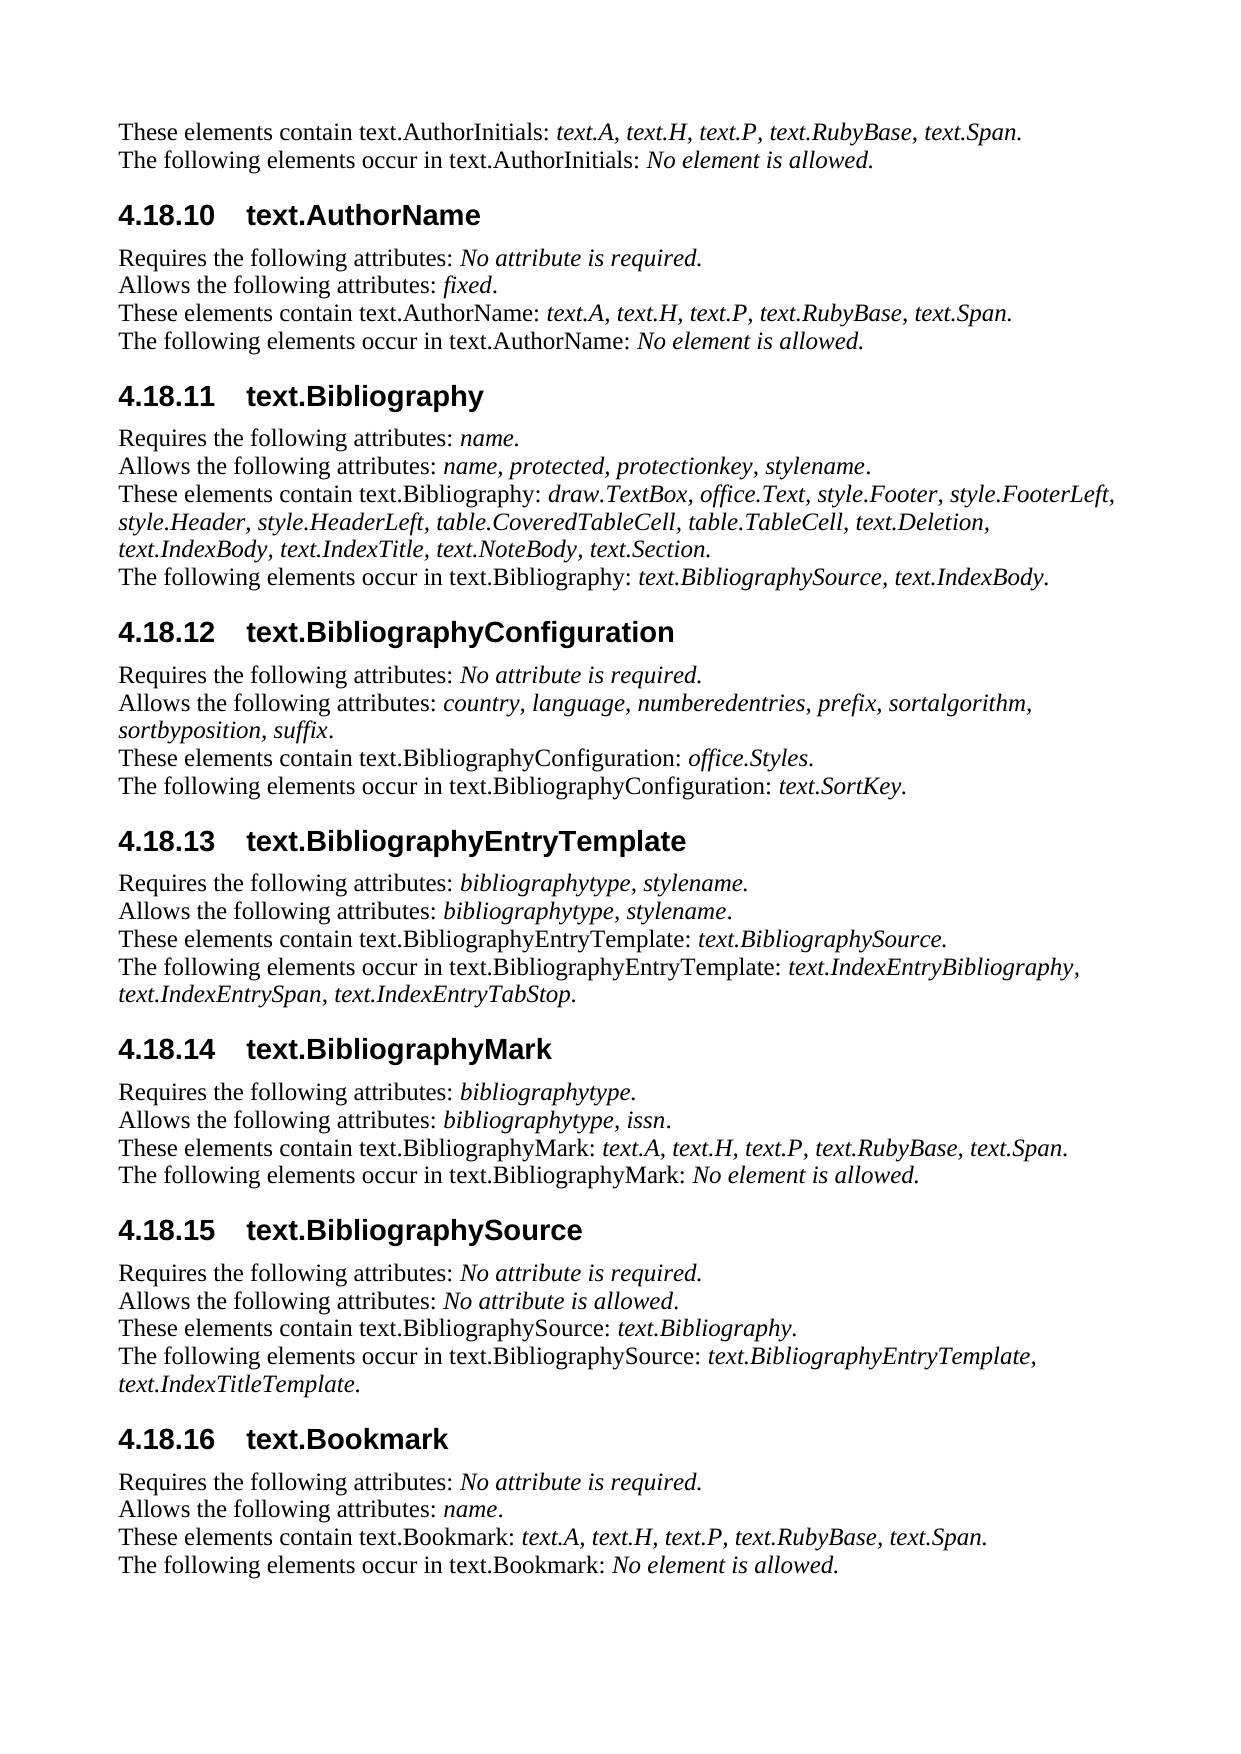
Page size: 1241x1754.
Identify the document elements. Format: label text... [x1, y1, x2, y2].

subtitle text.BibliographyConfiguration [118, 616, 1122, 648]
text The following elements occur in text.Bibliography: text.BibliographySource, text.IndexBody. [118, 563, 1122, 591]
text Allows the following attributes: name, protected, protectionkey, stylename. [118, 452, 1122, 480]
text These elements contain text.Bibliography: draw.TextBox, office.Text, style.Footer, style.FooterLeft, style.Header, style.HeaderLeft, table.CoveredTableCell, table.TableCell, text.Deletion, text.IndexBody, text.IndexTitle, text.NoteBody, text.Section. [118, 480, 1122, 563]
text Allows the following attributes: fixed. [118, 271, 1122, 299]
text Allows the following attributes: bibliographytype, stylename. [118, 897, 1122, 925]
text The following elements occur in text.BibliographyEntryTemplate: text.IndexEntryBibliography, text.IndexEntrySpan, text.IndexEntryTabStop. [118, 953, 1122, 1008]
subtitle text.BibliographySource [118, 1214, 1122, 1247]
text Requires the following attributes: No attribute is required. [118, 244, 1122, 271]
subtitle text.BibliographyMark [118, 1033, 1122, 1066]
text Requires the following attributes: No attribute is required. [118, 1468, 1122, 1496]
text The following elements occur in text.AuthorInitials: No element is allowed. [118, 146, 1122, 173]
text These elements contain text.BibliographyEntryTemplate: text.BibliographySource. [118, 925, 1122, 953]
text Requires the following attributes: No attribute is required. [118, 661, 1122, 689]
text The following elements occur in text.AuthorName: No element is allowed. [118, 327, 1122, 354]
text Allows the following attributes: No attribute is allowed. [118, 1287, 1122, 1314]
subtitle text.Bookmark [118, 1423, 1122, 1455]
text These elements contain text.AuthorInitials: text.A, text.H, text.P, text.RubyBase, text.Span. [118, 118, 1122, 146]
subtitle text.Bibliography [118, 379, 1122, 412]
text Requires the following attributes: name. [118, 424, 1122, 452]
text Allows the following attributes: country, language, numberedentries, prefix, sortalgorithm, sortbyposition, suffix. [118, 689, 1122, 744]
text The following elements occur in text.BibliographySource: text.BibliographyEntryTemplate, text.IndexTitleTemplate. [118, 1342, 1122, 1398]
text Requires the following attributes: bibliographytype, stylename. [118, 869, 1122, 897]
text Requires the following attributes: bibliographytype. [118, 1078, 1122, 1106]
subtitle text.AuthorName [118, 198, 1122, 231]
text Allows the following attributes: name. [118, 1496, 1122, 1523]
text The following elements occur in text.Bookmark: No element is allowed. [118, 1551, 1122, 1579]
text Allows the following attributes: bibliographytype, issn. [118, 1106, 1122, 1134]
text These elements contain text.BibliographyConfiguration: office.Styles. [118, 744, 1122, 772]
subtitle text.BibliographyEntryTemplate [118, 824, 1122, 857]
text The following elements occur in text.BibliographyMark: No element is allowed. [118, 1161, 1122, 1189]
text These elements contain text.AuthorName: text.A, text.H, text.P, text.RubyBase, text.Span. [118, 299, 1122, 327]
text These elements contain text.BibliographySource: text.Bibliography. [118, 1314, 1122, 1342]
text Requires the following attributes: No attribute is required. [118, 1259, 1122, 1287]
text These elements contain text.BibliographyMark: text.A, text.H, text.P, text.RubyBase, text.Span. [118, 1134, 1122, 1161]
text These elements contain text.Bookmark: text.A, text.H, text.P, text.RubyBase, text.Span. [118, 1523, 1122, 1551]
text The following elements occur in text.BibliographyConfiguration: text.SortKey. [118, 772, 1122, 799]
